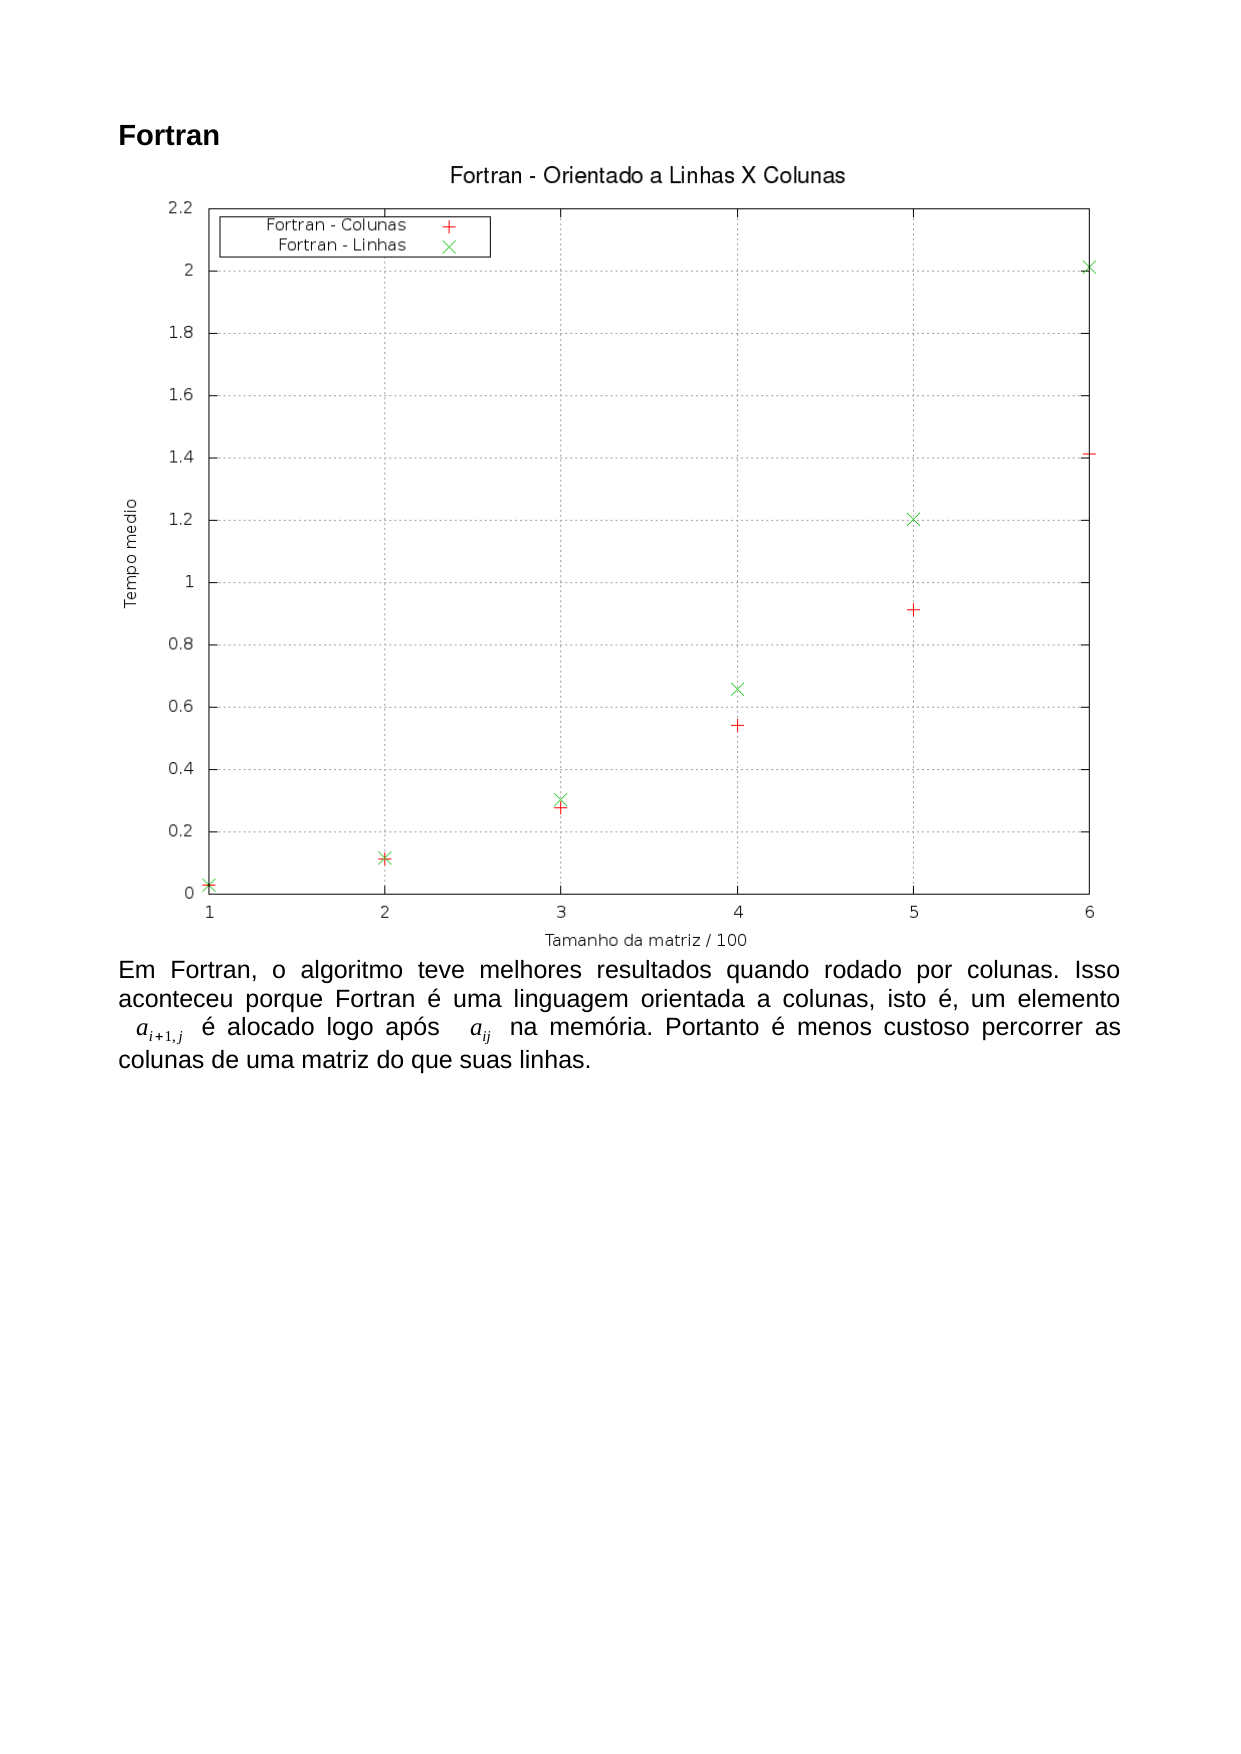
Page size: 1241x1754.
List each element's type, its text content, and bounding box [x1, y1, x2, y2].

picture [118, 151, 1123, 955]
text Fortran [118, 118, 1122, 151]
text Em Fortran, o algoritmo teve melhores resultados quando rodado por colunas. Isso aconteceu porque Fortran é uma linguagem orientada a colunas, isto é, um elemento é alocado logo após na memória. Portanto é menos custoso percorrer as colunas de uma matriz do que suas linhas. [118, 955, 1122, 1074]
